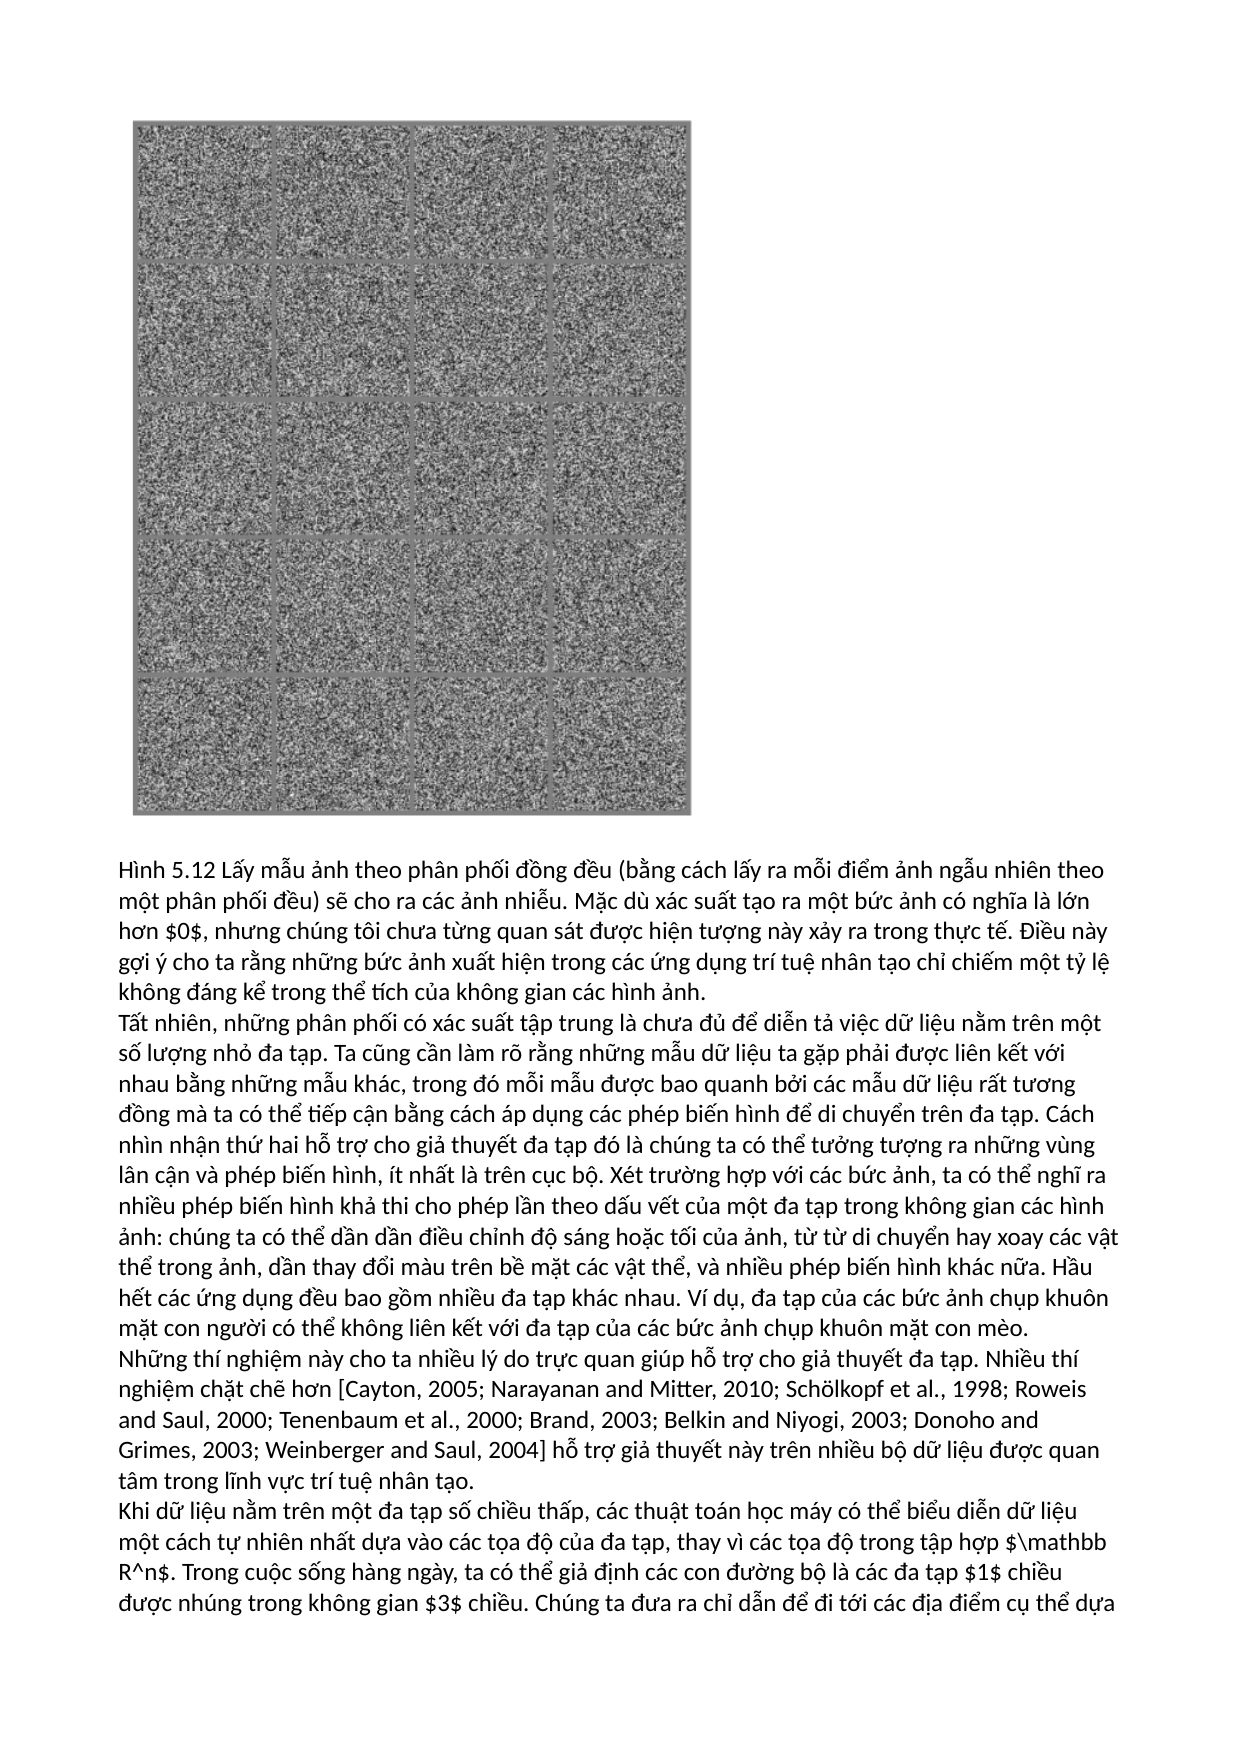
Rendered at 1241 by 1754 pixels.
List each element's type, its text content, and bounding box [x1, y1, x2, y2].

text Hình 5.12 Lấy mẫu ảnh theo phân phối đồng đều (bằng cách lấy ra mỗi điểm ảnh ngẫu nhiên theo một phân phối đều) sẽ cho ra các ảnh nhiễu. Mặc dù xác suất tạo ra một bức ảnh có nghĩa là lớn hơn $0$, nhưng chúng tôi chưa từng quan sát được hiện tượng này xảy ra trong thực tế. Điều này gợi ý cho ta rằng những bức ảnh xuất hiện trong các ứng dụng trí tuệ nhân tạo chỉ chiếm một tỷ lệ không đáng kể trong thể tích của không gian các hình ảnh. [118, 854, 1122, 1007]
text Những thí nghiệm này cho ta nhiều lý do trực quan giúp hỗ trợ cho giả thuyết đa tạp. Nhiều thí nghiệm chặt chẽ hơn [Cayton, 2005; Narayanan and Mitter, 2010; Schölkopf et al., 1998; Roweis and Saul, 2000; Tenenbaum et al., 2000; Brand, 2003; Belkin and Niyogi, 2003; Donoho and Grimes, 2003; Weinberger and Saul, 2004] hỗ trợ giả thuyết này trên nhiều bộ dữ liệu được quan tâm trong lĩnh vực trí tuệ nhân tạo. [118, 1343, 1122, 1495]
text Khi dữ liệu nằm trên một đa tạp số chiều thấp, các thuật toán học máy có thể biểu diễn dữ liệu một cách tự nhiên nhất dựa vào các tọa độ của đa tạp, thay vì các tọa độ trong tập hợp $\mathbb R^n$. Trong cuộc sống hàng ngày, ta có thể giả định các con đường bộ là các đa tạp $1$ chiều được nhúng trong không gian $3$ chiều. Chúng ta đưa ra chỉ dẫn để đi tới các địa điểm cụ thể dựa [118, 1495, 1122, 1617]
picture [127, 118, 1113, 824]
text Tất nhiên, những phân phối có xác suất tập trung là chưa đủ để diễn tả việc dữ liệu nằm trên một số lượng nhỏ đa tạp. Ta cũng cần làm rõ rằng những mẫu dữ liệu ta gặp phải được liên kết với nhau bằng những mẫu khác, trong đó mỗi mẫu được bao quanh bởi các mẫu dữ liệu rất tương đồng mà ta có thể tiếp cận bằng cách áp dụng các phép biến hình để di chuyển trên đa tạp. Cách nhìn nhận thứ hai hỗ trợ cho giả thuyết đa tạp đó là chúng ta có thể tưởng tượng ra những vùng lân cận và phép biến hình, ít nhất là trên cục bộ. Xét trường hợp với các bức ảnh, ta có thể nghĩ ra nhiều phép biến hình khả thi cho phép lần theo dấu vết của một đa tạp trong không gian các hình ảnh: chúng ta có thể dần dần điều chỉnh độ sáng hoặc tối của ảnh, từ từ di chuyển hay xoay các vật thể trong ảnh, dần thay đổi màu trên bề mặt các vật thể, và nhiều phép biến hình khác nữa. Hầu hết các ứng dụng đều bao gồm nhiều đa tạp khác nhau. Ví dụ, đa tạp của các bức ảnh chụp khuôn mặt con người có thể không liên kết với đa tạp của các bức ảnh chụp khuôn mặt con mèo. [118, 1007, 1122, 1343]
